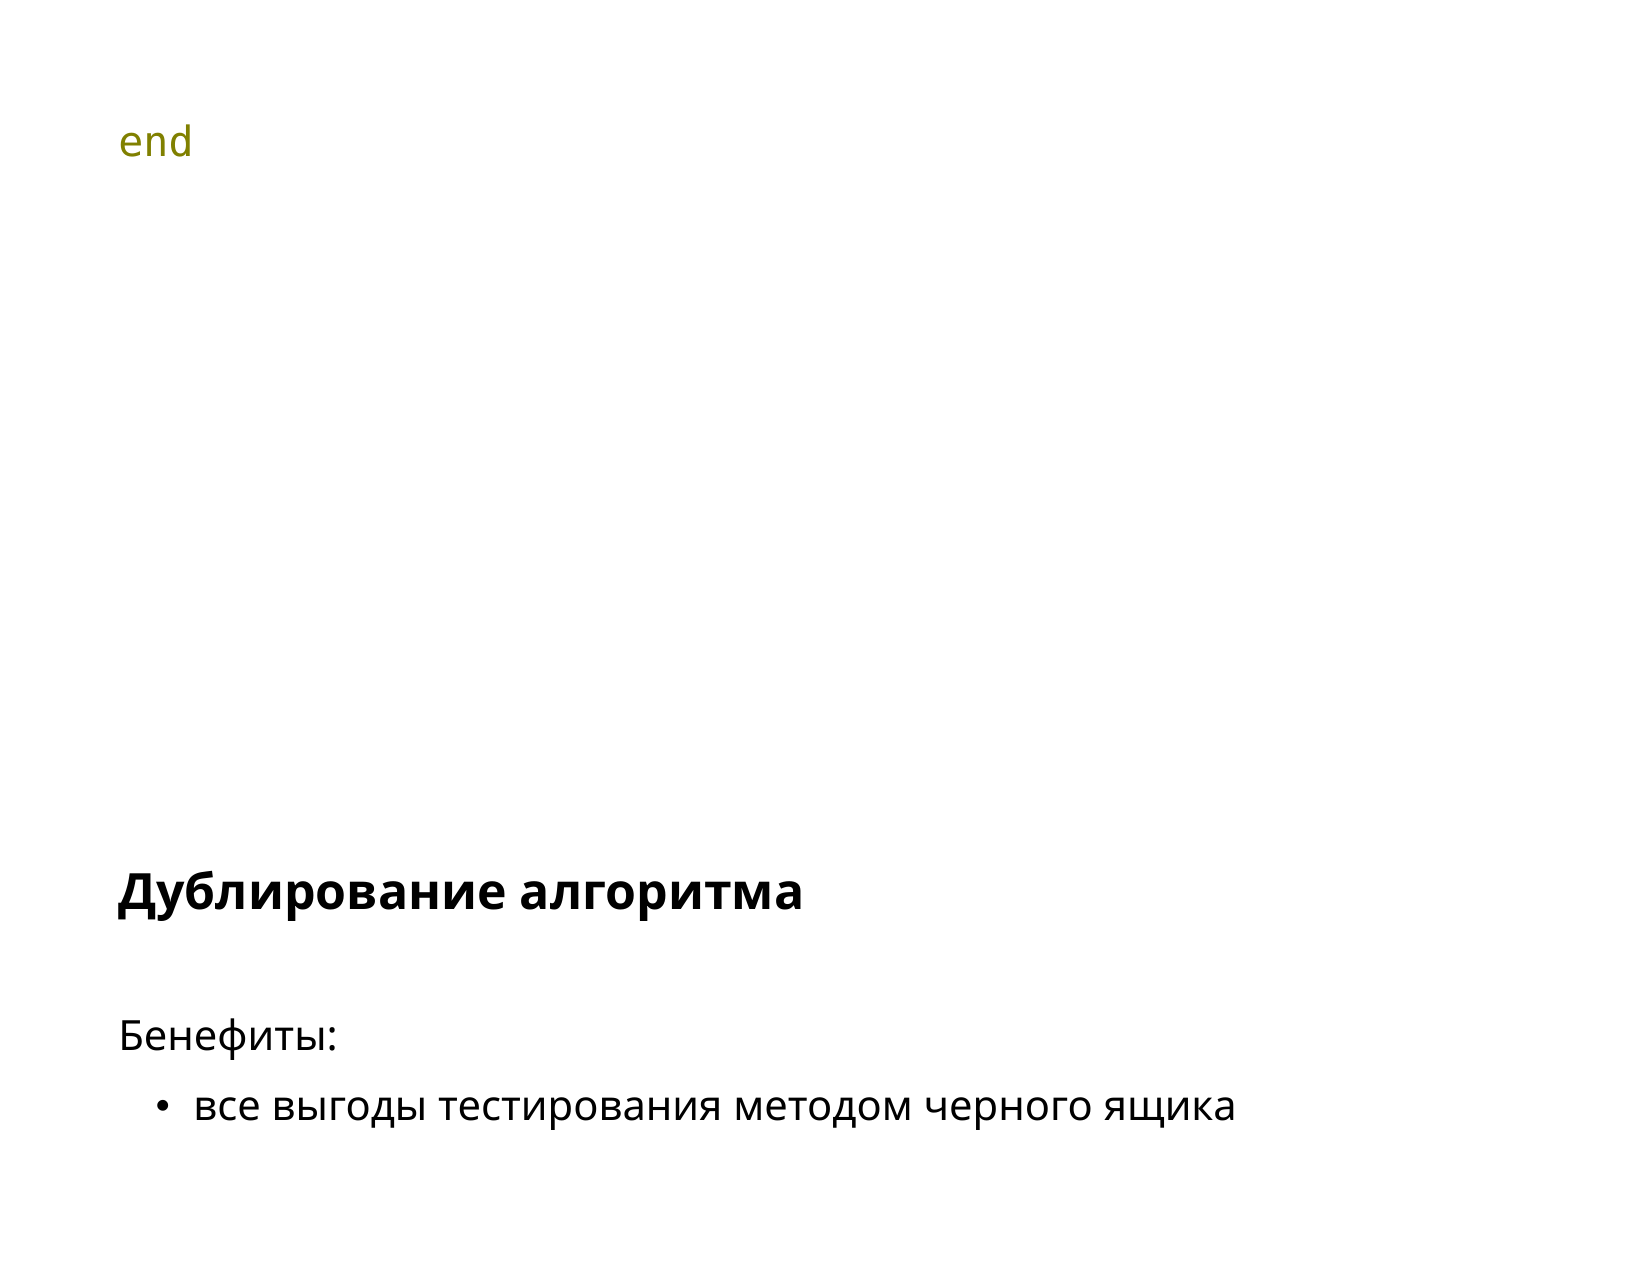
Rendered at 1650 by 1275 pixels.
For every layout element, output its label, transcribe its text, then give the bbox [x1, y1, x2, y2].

list все выгоды тестирования методом черного ящика [156, 1075, 1532, 1132]
text Бенефиты: [118, 1006, 1532, 1063]
subtitle Дублирование алгоритма [118, 856, 1532, 924]
text end [118, 118, 1532, 167]
